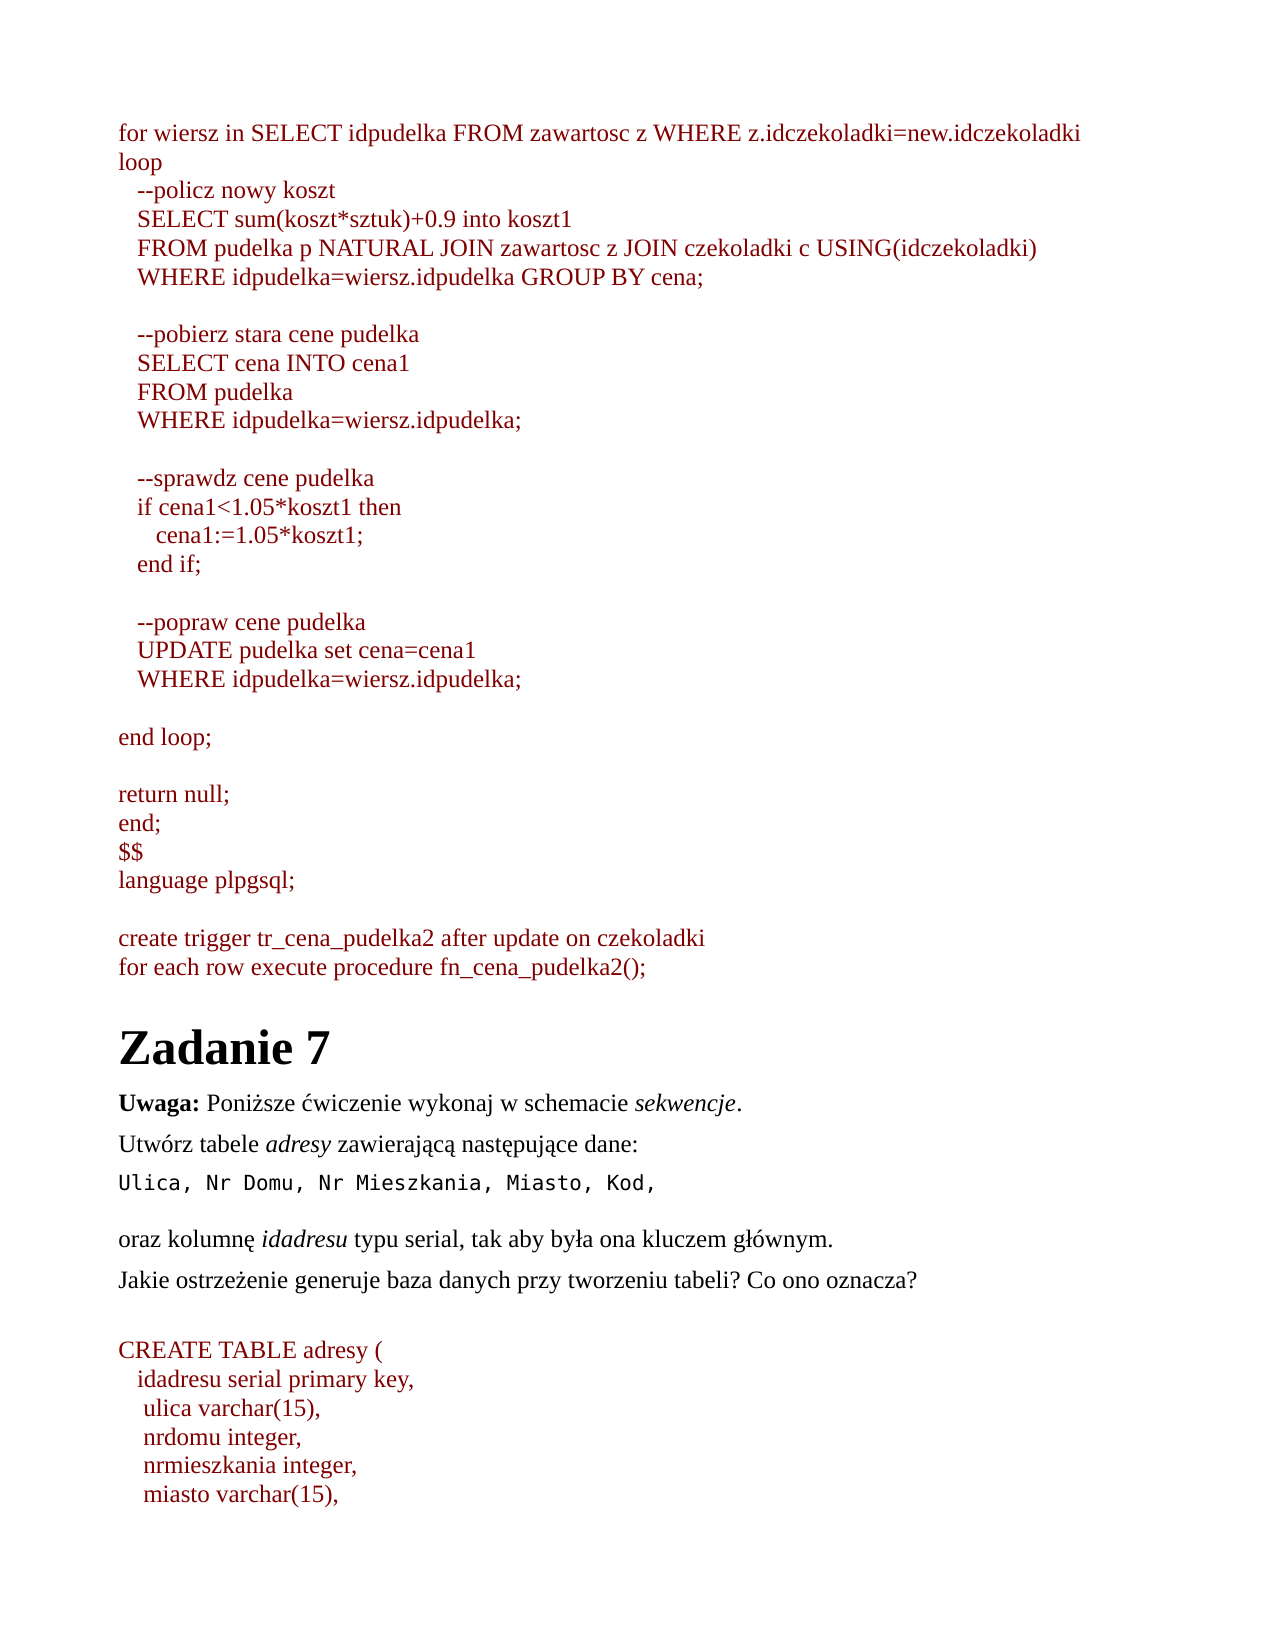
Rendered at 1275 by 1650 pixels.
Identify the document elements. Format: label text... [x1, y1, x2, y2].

text Utwórz tabele adresy zawierającą następujące dane: [118, 1129, 1157, 1158]
subtitle Zadanie 7 [118, 1018, 1157, 1076]
text Uwaga: Poniższe ćwiczenie wykonaj w schemacie sekwencje. [118, 1088, 1157, 1117]
text Ulica, Nr Domu, Nr Mieszkania, Miasto, Kod, [118, 1171, 1157, 1195]
text Jakie ostrzeżenie generuje baza danych przy tworzeniu tabeli? Co ono oznacza? [118, 1266, 1157, 1294]
text for wiersz in SELECT idpudelka FROM zawartosc z WHERE z.idczekoladki=new.idczekoladki loop --policz nowy koszt SELECT sum(koszt*sztuk)+0.9 into koszt1 FROM pudelka p NATURAL JOIN zawartosc z JOIN czekoladki c USING(idczekoladki) WHERE idpudelka=wiersz.idpudelka GROUP BY cena; --pobierz stara cene pudelka SELECT cena INTO cena1 FROM pudelka WHERE idpudelka=wiersz.idpudelka; --sprawdz cene pudelka if cena1<1.05*koszt1 then cena1:=1.05*koszt1; end if; --popraw cene pudelka UPDATE pudelka set cena=cena1 WHERE idpudelka=wiersz.idpudelka; end loop; return null; end; $$ language plpgsql; create trigger tr_cena_pudelka2 after update on czekoladki for each row execute procedure fn_cena_pudelka2(); [118, 118, 1157, 981]
text oraz kolumnę idadresu typu serial, tak aby była ona kluczem głównym. [118, 1224, 1157, 1253]
text CREATE TABLE adresy ( idadresu serial primary key, ulica varchar(15), nrdomu integer, nrmieszkania integer, miasto varchar(15), [118, 1307, 1157, 1508]
